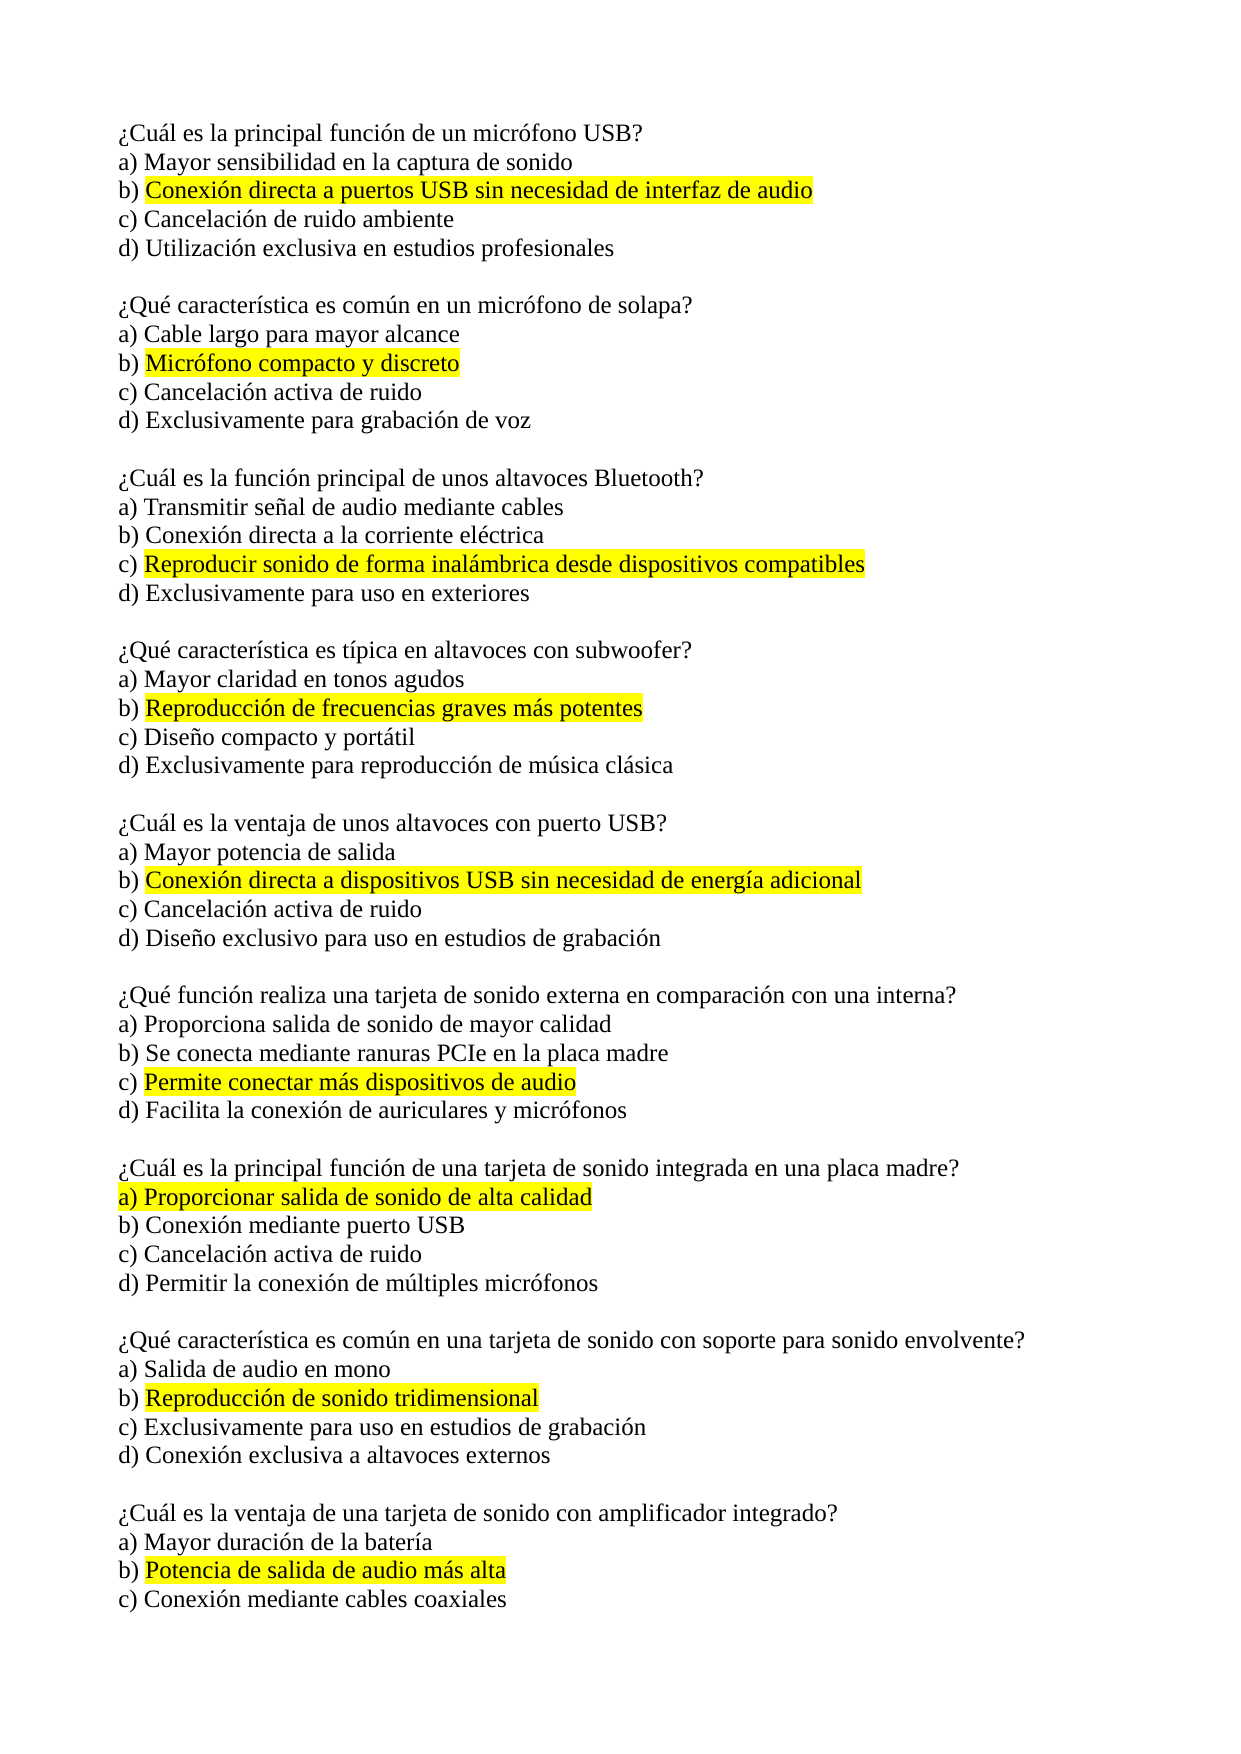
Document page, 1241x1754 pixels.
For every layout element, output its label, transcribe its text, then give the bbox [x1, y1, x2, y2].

text b) Potencia de salida de audio más alta [118, 1556, 1122, 1584]
text ¿Cuál es la ventaja de unos altavoces con puerto USB? [118, 808, 1122, 837]
text a) Mayor potencia de salida [118, 837, 1122, 866]
text ¿Qué característica es común en una tarjeta de sonido con soporte para sonido envolvente? [118, 1326, 1122, 1354]
text c) Cancelación activa de ruido [118, 377, 1122, 406]
text d) Facilita la conexión de auriculares y micrófonos [118, 1096, 1122, 1124]
text c) Permite conectar más dispositivos de audio [118, 1067, 1122, 1096]
text d) Conexión exclusiva a altavoces externos [118, 1441, 1122, 1469]
text a) Proporciona salida de sonido de mayor calidad [118, 1009, 1122, 1038]
text b) Reproducción de frecuencias graves más potentes [118, 693, 1122, 722]
text c) Diseño compacto y portátil [118, 722, 1122, 751]
text c) Reproducir sonido de forma inalámbrica desde dispositivos compatibles [118, 549, 1122, 578]
text b) Conexión directa a dispositivos USB sin necesidad de energía adicional [118, 866, 1122, 894]
text d) Exclusivamente para reproducción de música clásica [118, 751, 1122, 779]
text d) Diseño exclusivo para uso en estudios de grabación [118, 923, 1122, 952]
text a) Mayor duración de la batería [118, 1527, 1122, 1556]
text a) Mayor claridad en tonos agudos [118, 664, 1122, 693]
text b) Reproducción de sonido tridimensional [118, 1383, 1122, 1412]
text c) Cancelación activa de ruido [118, 1239, 1122, 1268]
text b) Conexión directa a puertos USB sin necesidad de interfaz de audio [118, 176, 1122, 204]
text ¿Cuál es la principal función de un micrófono USB? [118, 118, 1122, 147]
text b) Conexión mediante puerto USB [118, 1211, 1122, 1239]
text b) Micrófono compacto y discreto [118, 348, 1122, 377]
text c) Conexión mediante cables coaxiales [118, 1584, 1122, 1613]
text ¿Cuál es la función principal de unos altavoces Bluetooth? [118, 463, 1122, 492]
text a) Proporcionar salida de sonido de alta calidad [118, 1182, 1122, 1211]
text c) Cancelación activa de ruido [118, 894, 1122, 923]
text a) Transmitir señal de audio mediante cables [118, 492, 1122, 521]
text b) Conexión directa a la corriente eléctrica [118, 521, 1122, 549]
text d) Exclusivamente para uso en exteriores [118, 578, 1122, 607]
text d) Utilización exclusiva en estudios profesionales [118, 233, 1122, 262]
text ¿Qué función realiza una tarjeta de sonido externa en comparación con una interna? [118, 981, 1122, 1009]
text a) Cable largo para mayor alcance [118, 319, 1122, 348]
text ¿Qué característica es típica en altavoces con subwoofer? [118, 636, 1122, 664]
text c) Cancelación de ruido ambiente [118, 204, 1122, 233]
text b) Se conecta mediante ranuras PCIe en la placa madre [118, 1038, 1122, 1067]
text a) Salida de audio en mono [118, 1354, 1122, 1383]
text a) Mayor sensibilidad en la captura de sonido [118, 147, 1122, 176]
text c) Exclusivamente para uso en estudios de grabación [118, 1412, 1122, 1441]
text ¿Qué característica es común en un micrófono de solapa? [118, 291, 1122, 319]
text ¿Cuál es la principal función de una tarjeta de sonido integrada en una placa madre? [118, 1153, 1122, 1182]
text d) Permitir la conexión de múltiples micrófonos [118, 1268, 1122, 1297]
text d) Exclusivamente para grabación de voz [118, 406, 1122, 434]
text ¿Cuál es la ventaja de una tarjeta de sonido con amplificador integrado? [118, 1498, 1122, 1527]
